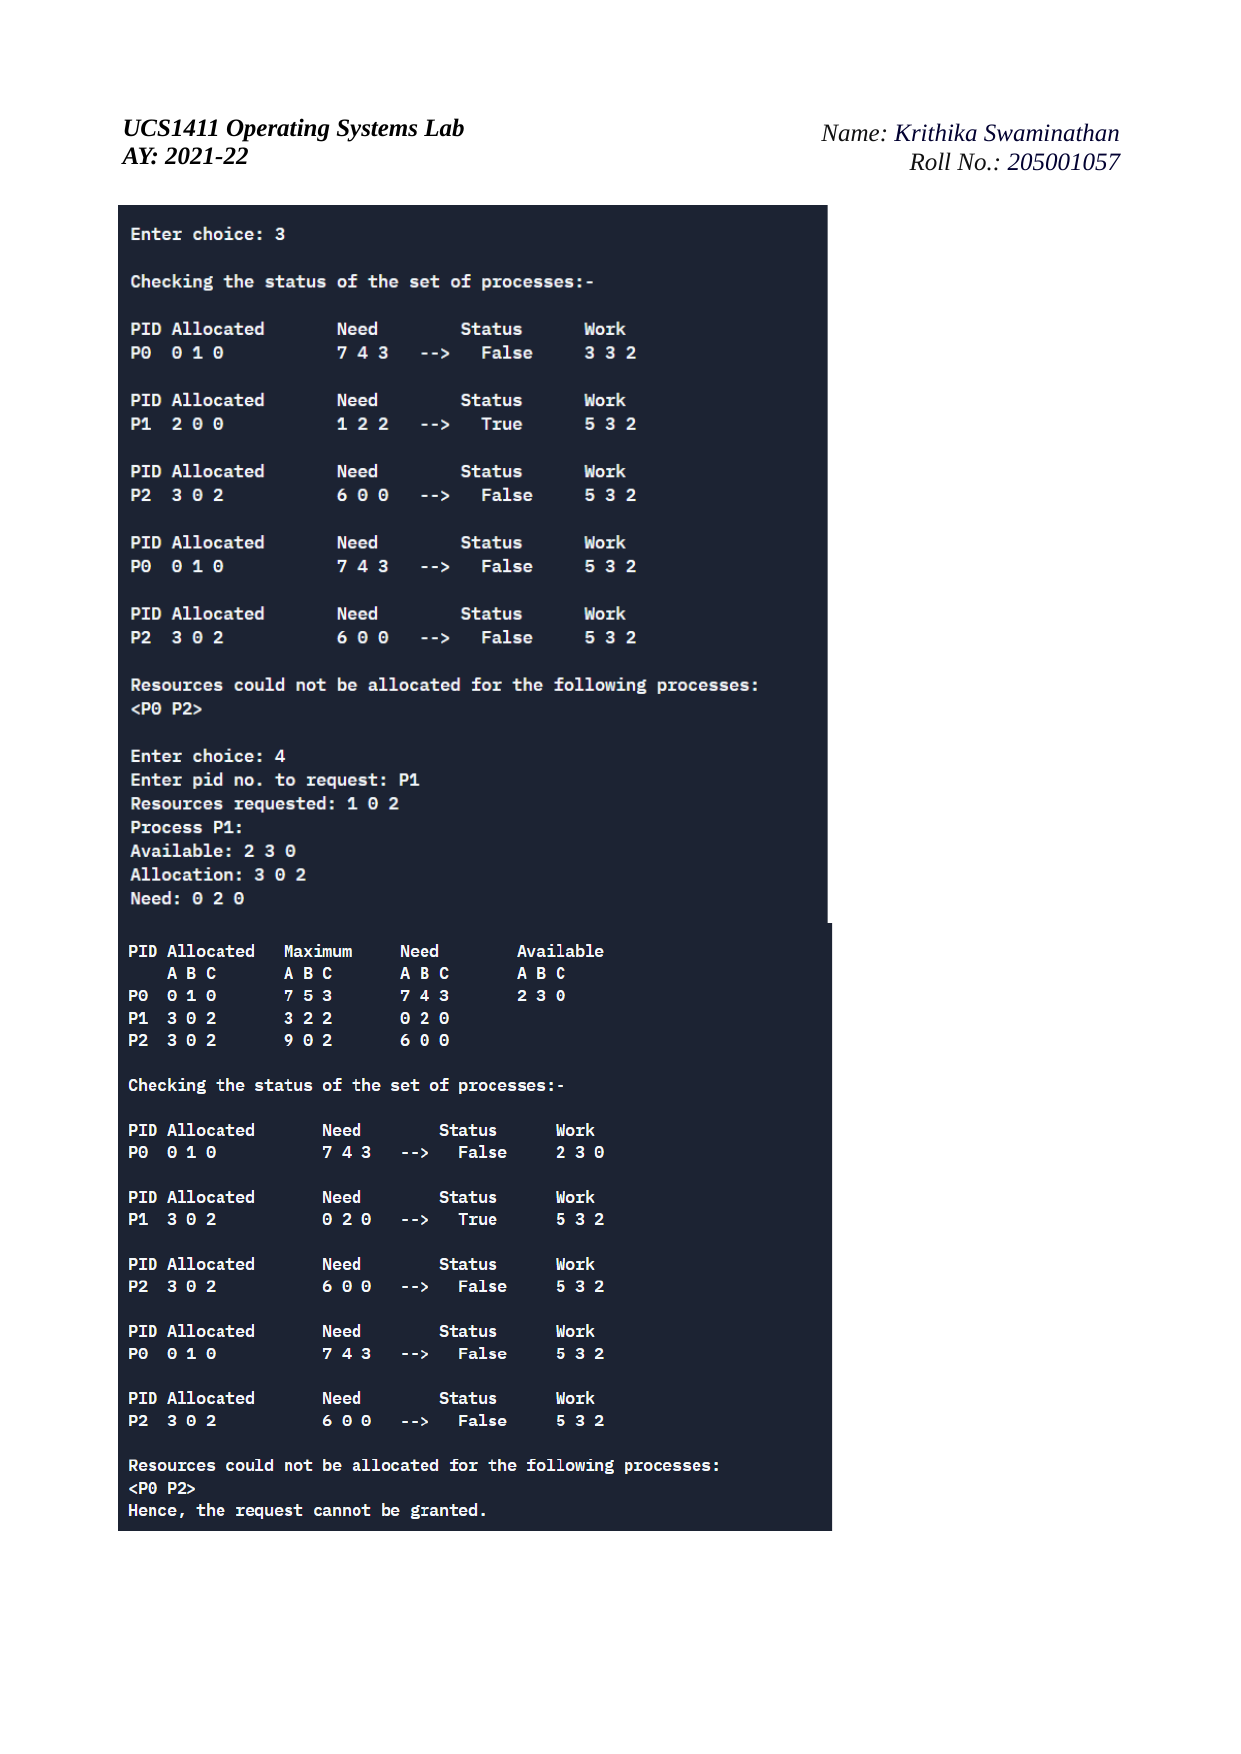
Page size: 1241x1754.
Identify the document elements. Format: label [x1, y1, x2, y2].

picture [118, 205, 833, 1531]
